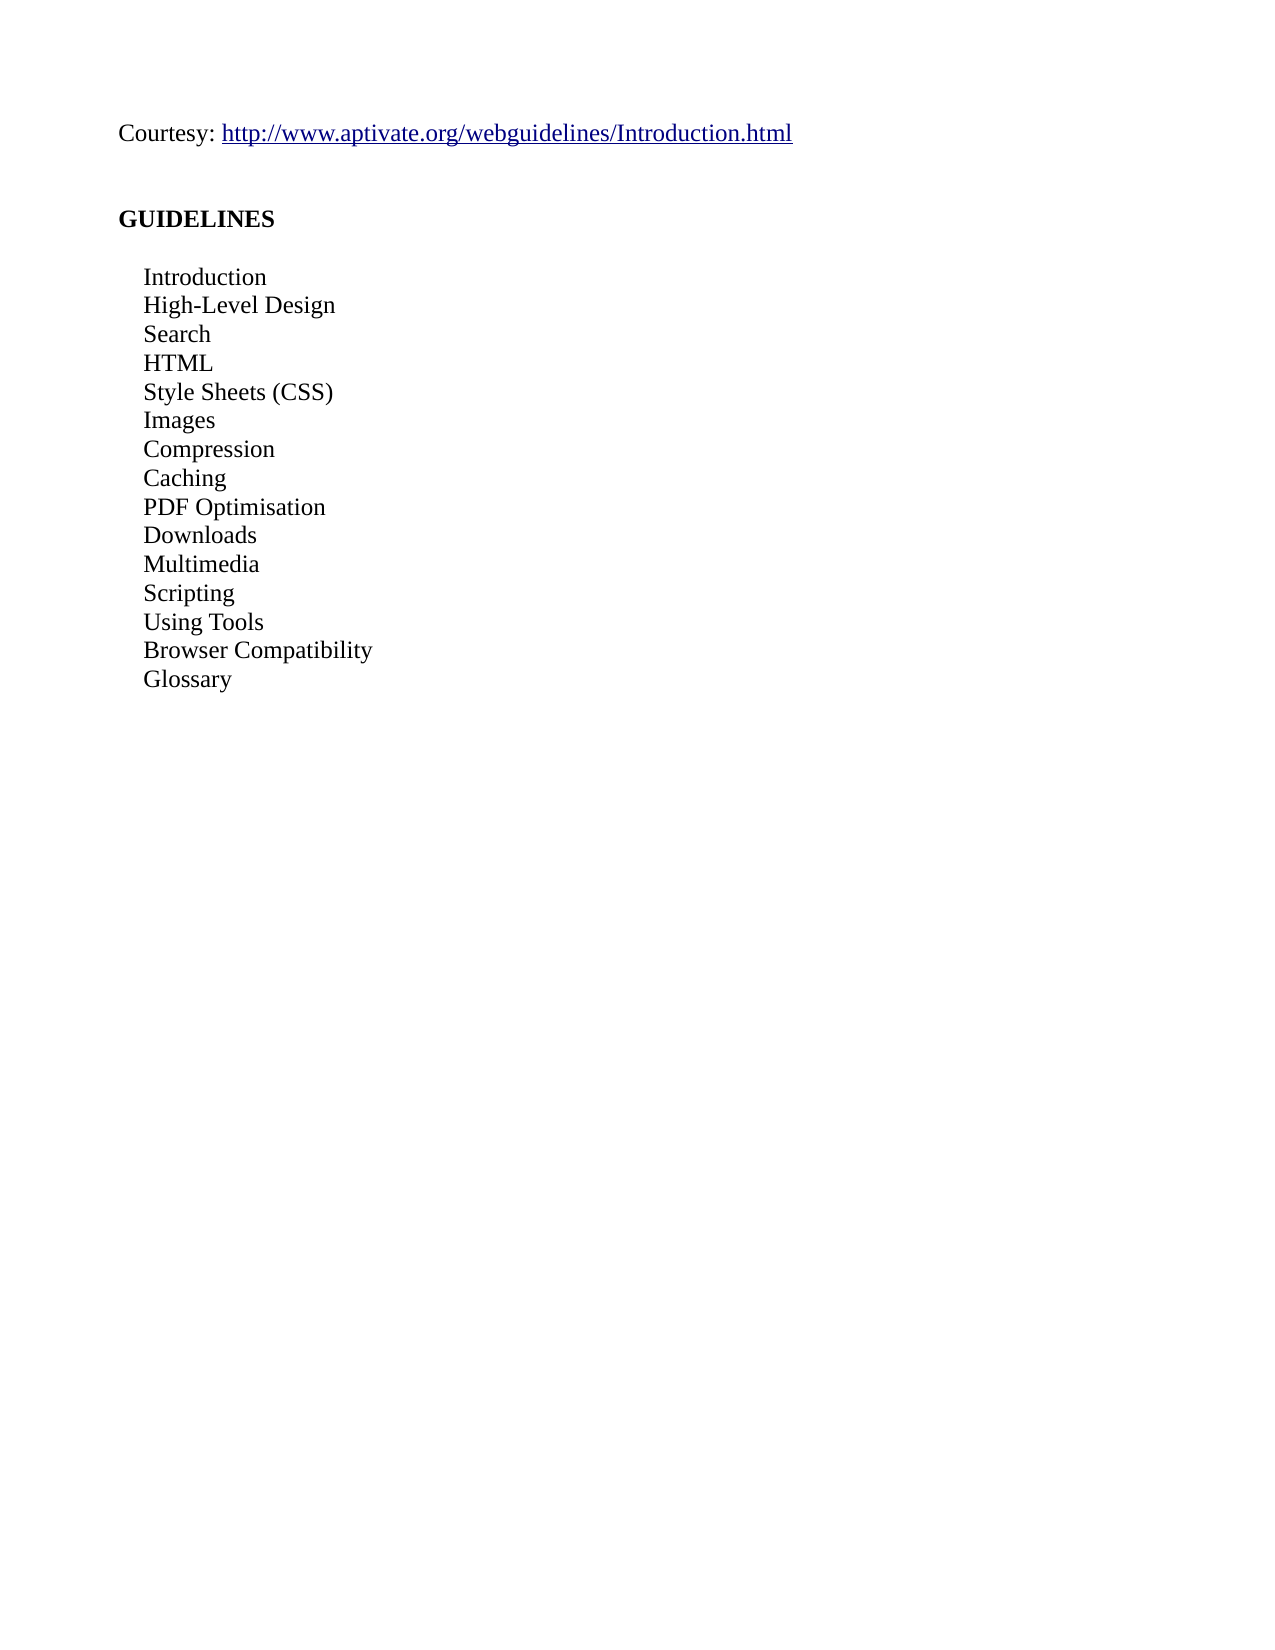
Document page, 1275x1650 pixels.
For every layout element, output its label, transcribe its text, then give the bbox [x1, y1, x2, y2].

text Using Tools [118, 607, 1157, 636]
text Downloads [118, 521, 1157, 549]
text Style Sheets (CSS) [118, 377, 1157, 406]
text Browser Compatibility [118, 636, 1157, 664]
text Scripting [118, 578, 1157, 607]
text Images [118, 406, 1157, 434]
text Courtesy: http://www.aptivate.org/webguidelines/Introduction.html [118, 118, 1157, 147]
text PDF Optimisation [118, 492, 1157, 521]
text Caching [118, 463, 1157, 492]
text Glossary [118, 664, 1157, 693]
text Introduction [118, 262, 1157, 291]
text HTML [118, 348, 1157, 377]
text Multimedia [118, 549, 1157, 578]
text Search [118, 319, 1157, 348]
text High-Level Design [118, 291, 1157, 319]
text Compression [118, 434, 1157, 463]
text GUIDELINES [118, 204, 1157, 233]
